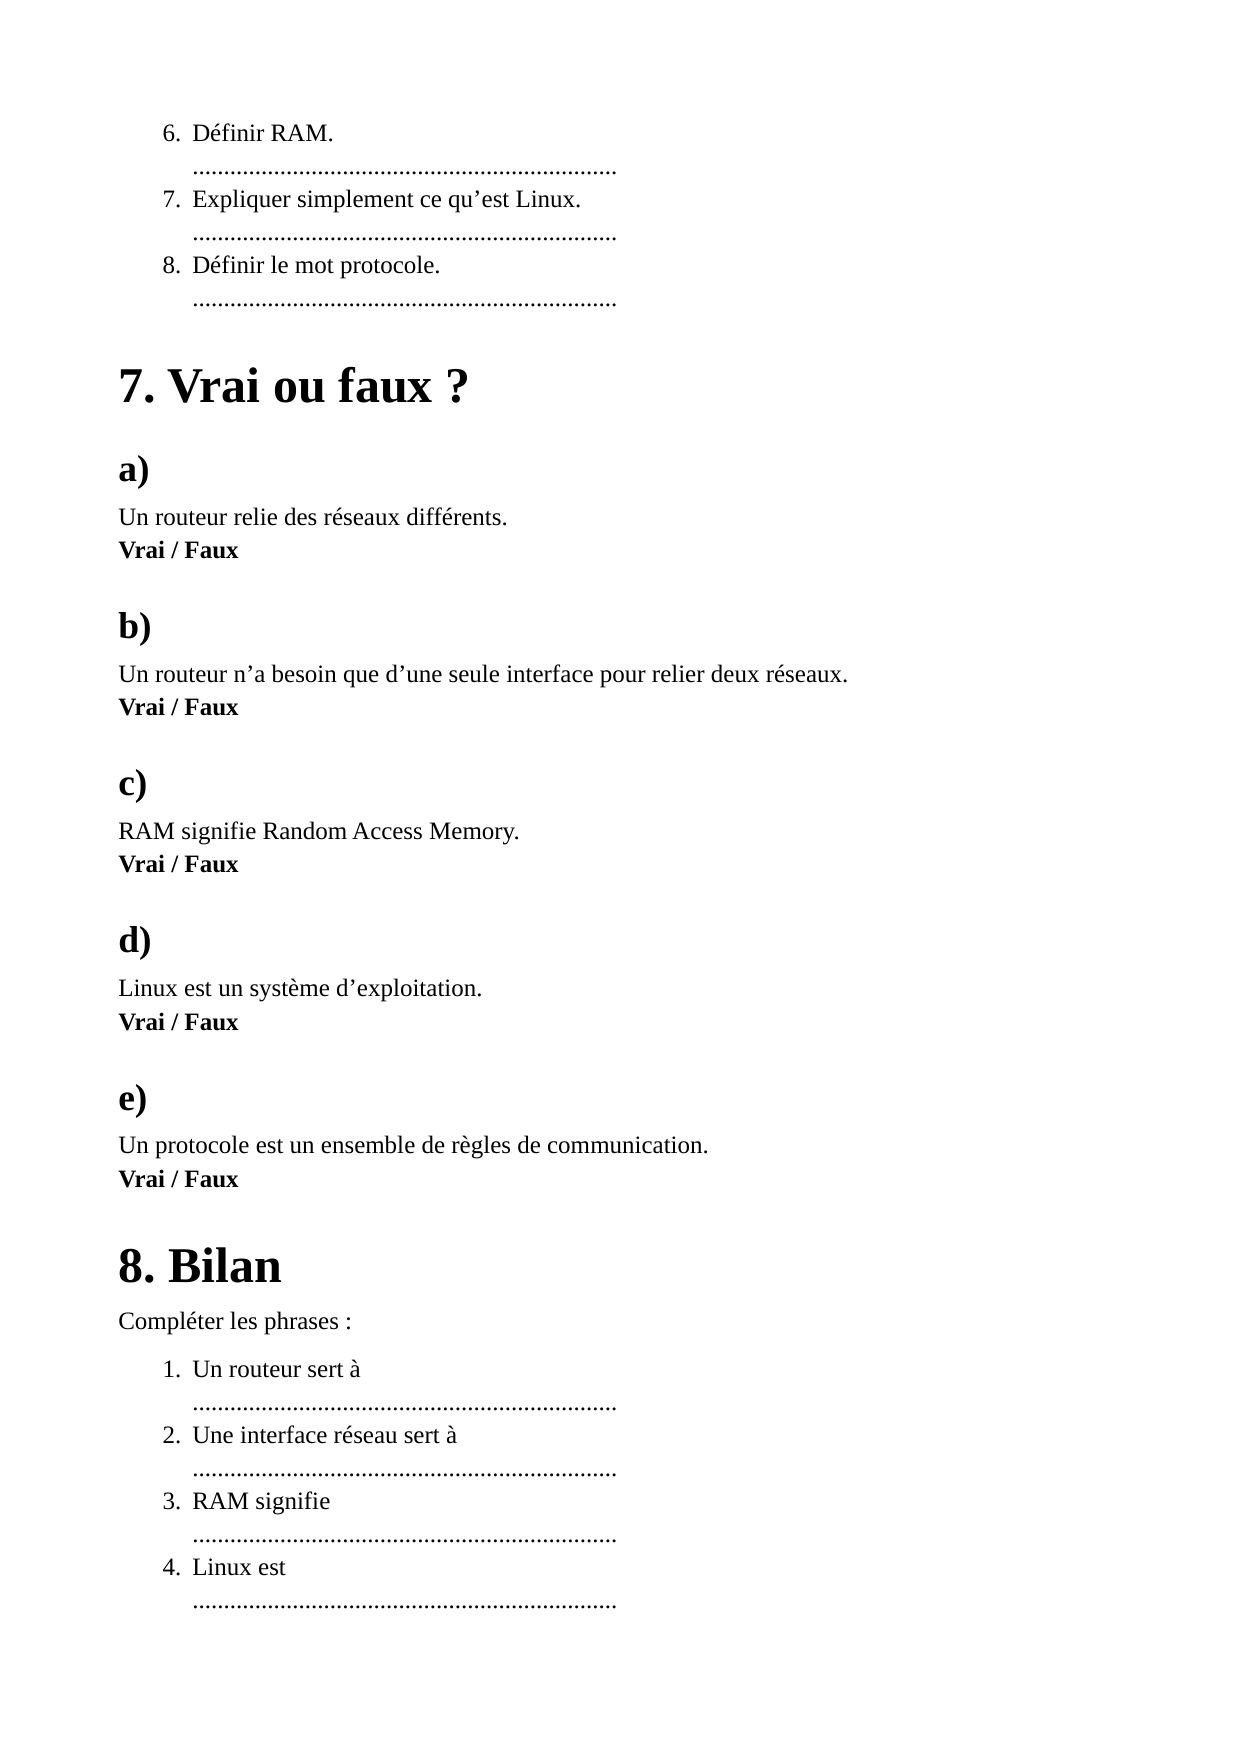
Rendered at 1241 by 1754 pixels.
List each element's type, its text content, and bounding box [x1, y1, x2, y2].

list Linux est .................................................................... [162, 1552, 1122, 1614]
text Un routeur n’a besoin que d’une seule interface pour relier deux réseaux. Vrai / Faux [118, 659, 1122, 721]
list Définir RAM. .................................................................... [162, 118, 1122, 180]
list RAM signifie .................................................................... [162, 1486, 1122, 1548]
list Un routeur sert à .................................................................... [162, 1354, 1122, 1416]
text RAM signifie Random Access Memory. Vrai / Faux [118, 816, 1122, 878]
subtitle 7. Vrai ou faux ? [118, 356, 1122, 413]
subtitle d) [118, 918, 1122, 961]
subtitle 8. Bilan [118, 1236, 1122, 1294]
subtitle b) [118, 604, 1122, 647]
subtitle e) [118, 1075, 1122, 1118]
list Expliquer simplement ce qu’est Linux. .................................................................... [162, 184, 1122, 246]
text Un routeur relie des réseaux différents. Vrai / Faux [118, 502, 1122, 564]
text Un protocole est un ensemble de règles de communication. Vrai / Faux [118, 1131, 1122, 1192]
subtitle c) [118, 761, 1122, 804]
text Compléter les phrases : [118, 1306, 1122, 1335]
list Une interface réseau sert à .................................................................... [162, 1420, 1122, 1482]
list Définir le mot protocole. .................................................................... [162, 250, 1122, 312]
subtitle a) [118, 447, 1122, 490]
text Linux est un système d’exploitation. Vrai / Faux [118, 973, 1122, 1035]
